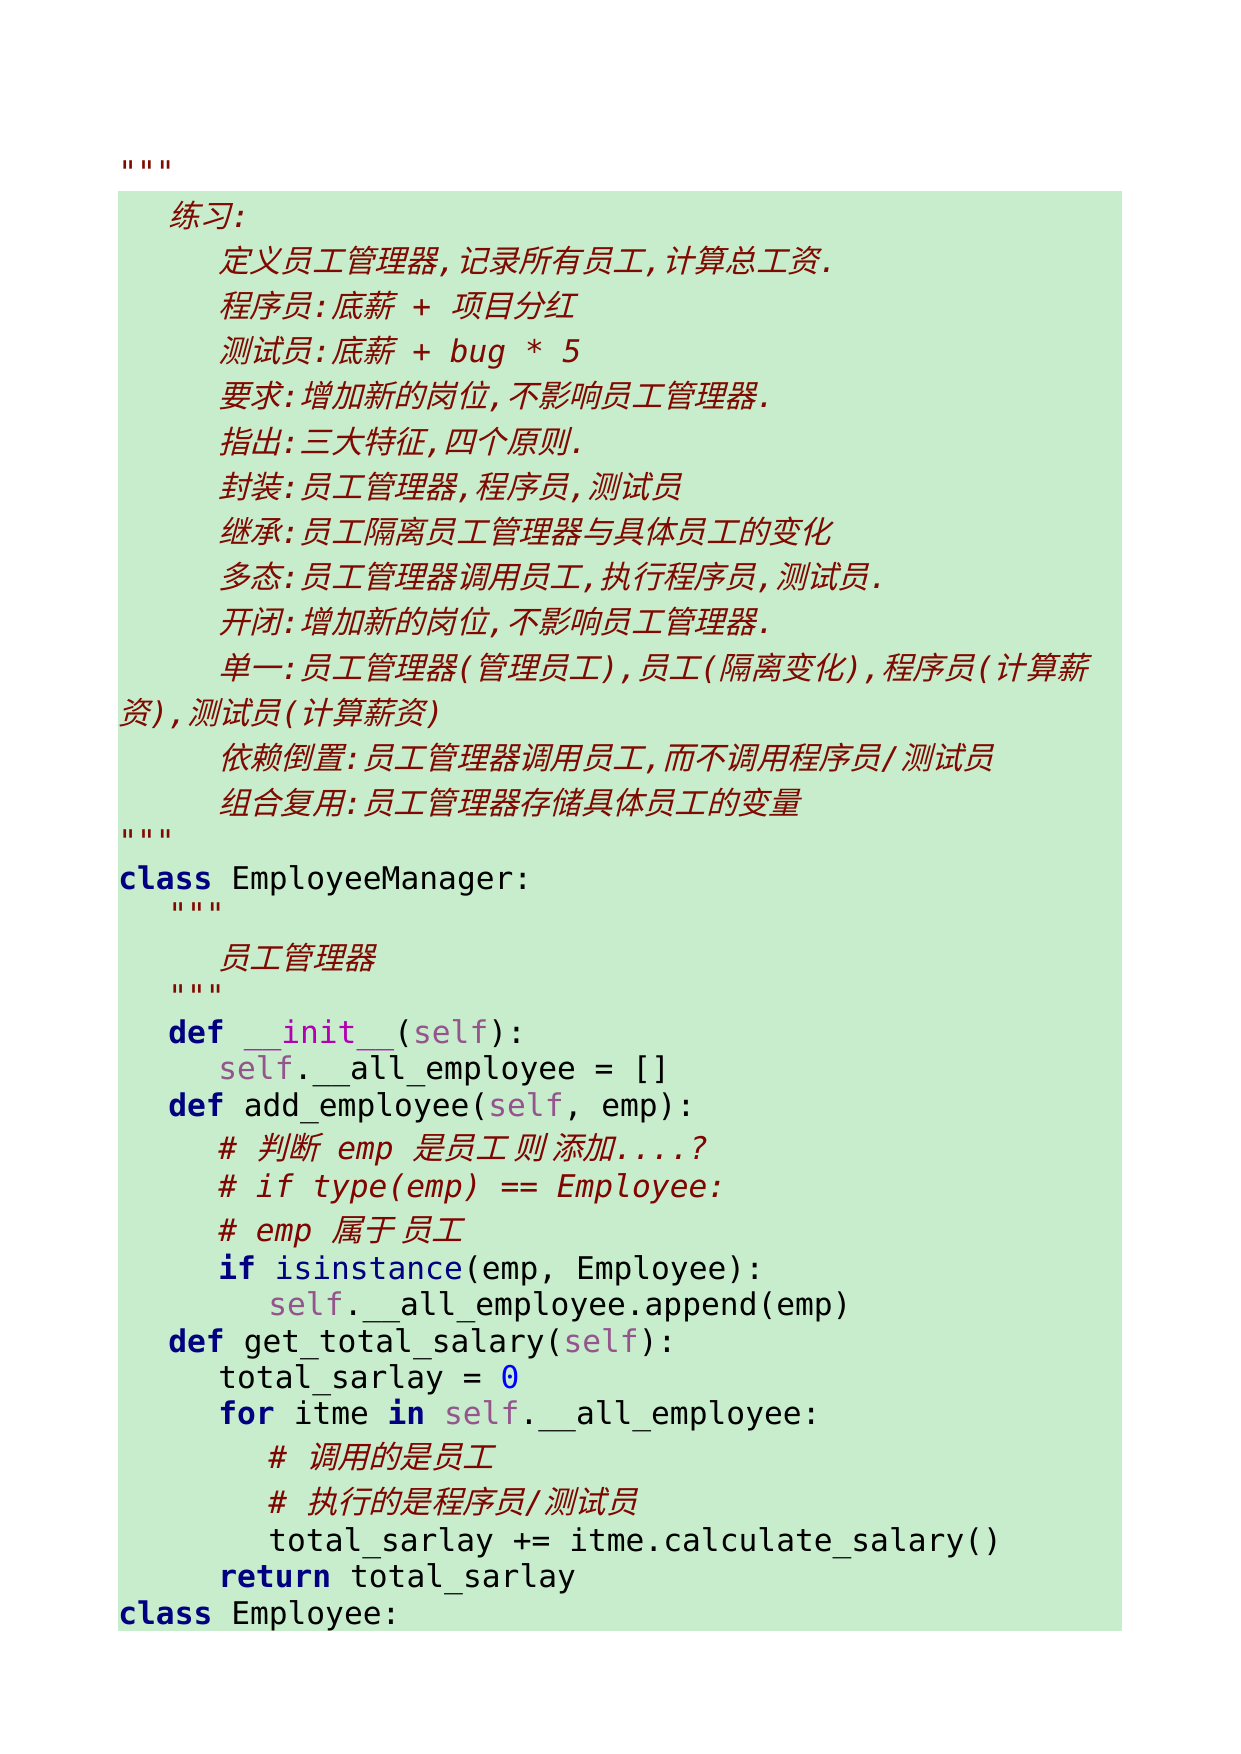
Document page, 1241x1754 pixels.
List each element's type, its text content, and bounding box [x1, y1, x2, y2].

text 测试员:底薪 + bug * 5 [118, 326, 1122, 372]
text total_sarlay = 0 [118, 1359, 1122, 1396]
text 开闭:增加新的岗位,不影响员工管理器. [118, 598, 1122, 643]
text """ [118, 824, 1122, 860]
text class Employee: [118, 1595, 1122, 1631]
text def get_total_salary(self): [118, 1323, 1122, 1359]
text class EmployeeManager: [118, 860, 1122, 896]
text def __init__(self): [118, 1014, 1122, 1051]
text self.__all_employee.append(emp) [118, 1287, 1122, 1323]
text 练习: [118, 191, 1122, 236]
text 组合复用:员工管理器存储具体员工的变量 [118, 778, 1122, 824]
text 指出:三大特征,四个原则. [118, 417, 1122, 462]
text """ [118, 978, 1122, 1014]
text # if type(emp) == Employee: [118, 1169, 1122, 1205]
text 多态:员工管理器调用员工,执行程序员,测试员. [118, 552, 1122, 598]
text 继承:员工隔离员工管理器与具体员工的变化 [118, 507, 1122, 552]
text for itme in self.__all_employee: [118, 1396, 1122, 1432]
text 封装:员工管理器,程序员,测试员 [118, 462, 1122, 507]
text total_sarlay += itme.calculate_salary() [118, 1522, 1122, 1559]
text 要求:增加新的岗位,不影响员工管理器. [118, 372, 1122, 417]
text """ [118, 896, 1122, 933]
text 员工管理器 [118, 933, 1122, 978]
text 定义员工管理器,记录所有员工,计算总工资. [118, 236, 1122, 281]
text 单一:员工管理器(管理员工),员工(隔离变化),程序员(计算薪资),测试员(计算薪资) [118, 643, 1122, 733]
text self.__all_employee = [] [118, 1051, 1122, 1087]
text return total_sarlay [118, 1559, 1122, 1595]
text # emp 属于 员工 [118, 1205, 1122, 1250]
text # 调用的是员工 [118, 1432, 1122, 1477]
text 程序员:底薪 + 项目分红 [118, 281, 1122, 326]
text def add_employee(self, emp): [118, 1087, 1122, 1123]
text # 判断 emp 是员工 则 添加....? [118, 1123, 1122, 1169]
text """ [118, 154, 1122, 191]
text # 执行的是程序员/测试员 [118, 1477, 1122, 1522]
text if isinstance(emp, Employee): [118, 1250, 1122, 1287]
text 依赖倒置:员工管理器调用员工,而不调用程序员/测试员 [118, 733, 1122, 778]
